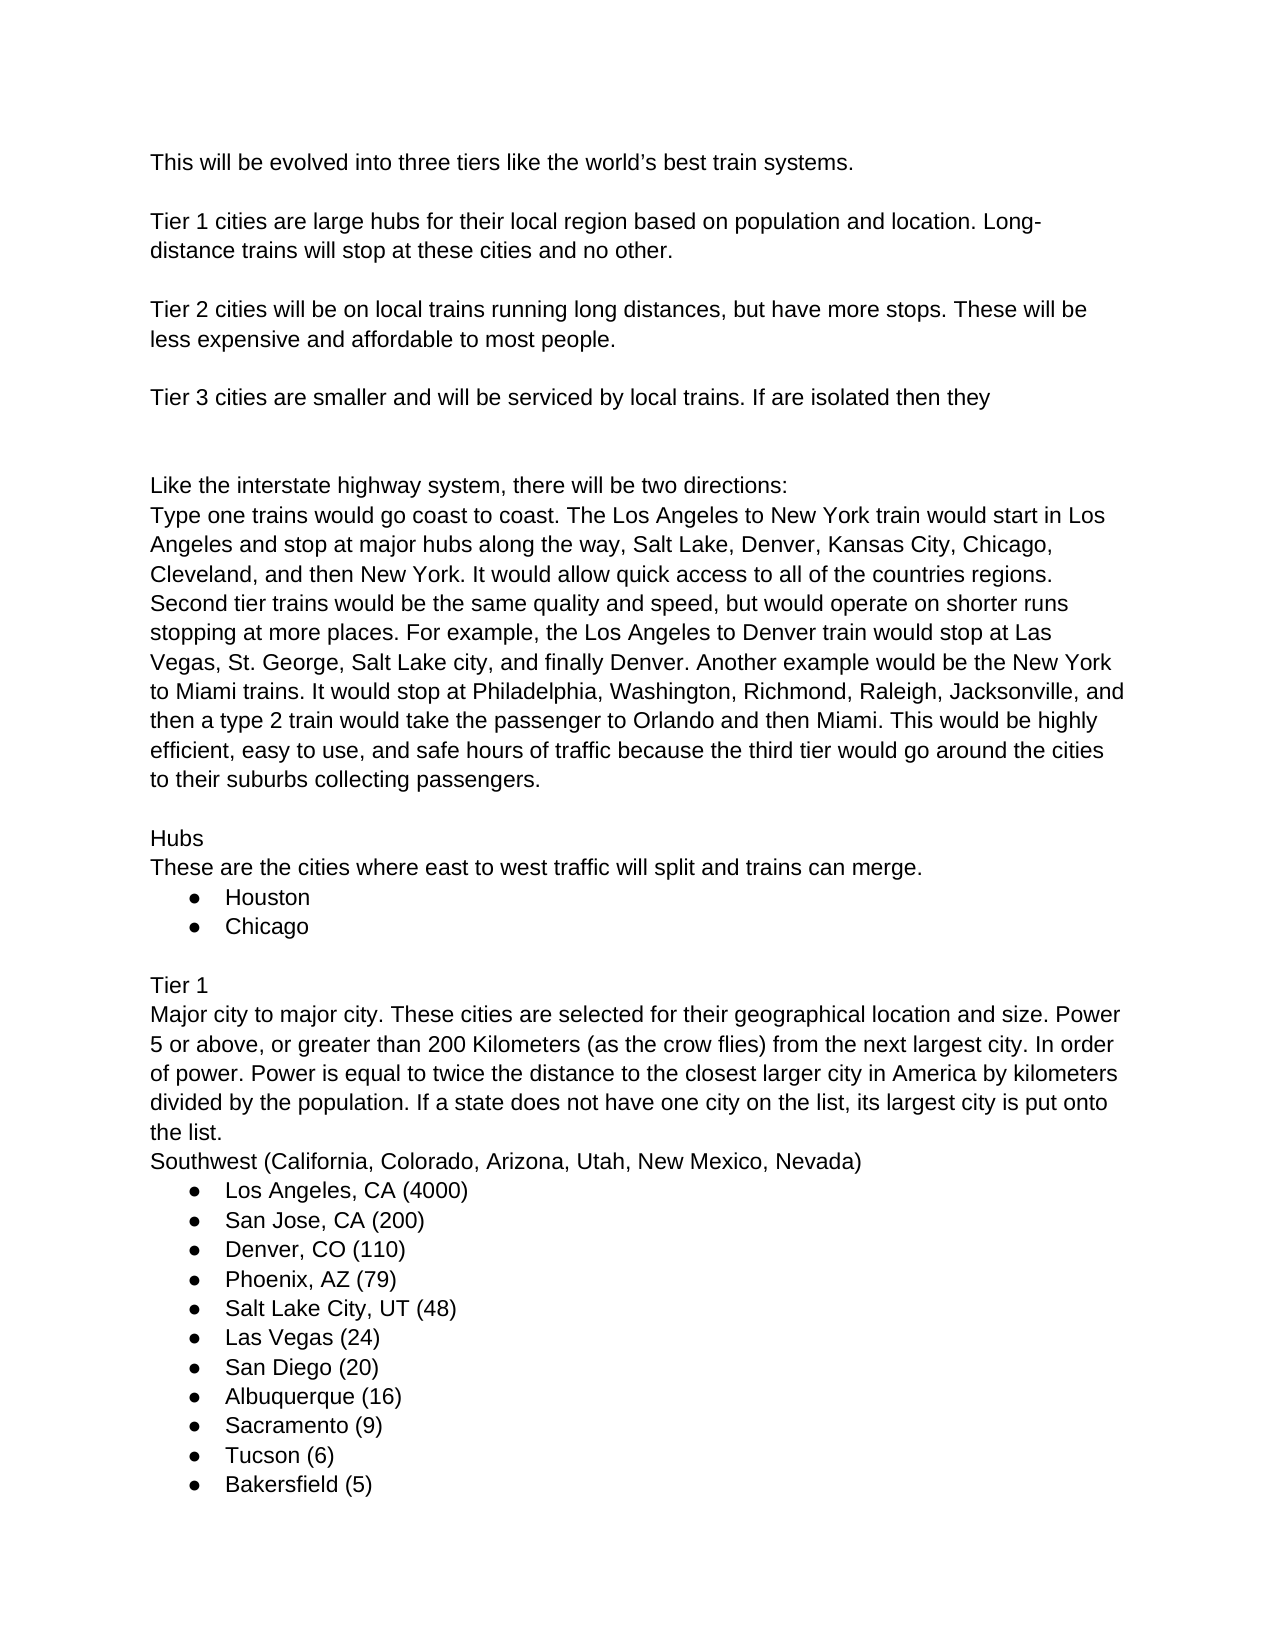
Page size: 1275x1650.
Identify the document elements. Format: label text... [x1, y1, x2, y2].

list Tucson (6) [187, 1442, 1125, 1468]
text Tier 1 [150, 972, 1125, 998]
text Type one trains would go coast to coast. The Los Angeles to New York train would start in Los Angeles and stop at major hubs along the way, Salt Lake, Denver, Kansas City, Chicago, Cleveland, and then New York. It would allow quick access to all of the countries regions. Second tier trains would be the same quality and speed, but would operate on shorter runs stopping at more places. For example, the Los Angeles to Denver train would stop at Las Vegas, St. George, Salt Lake city, and finally Denver. Another example would be the New York to Miami trains. It would stop at Philadelphia, Washington, Richmond, Raleigh, Jacksonville, and then a type 2 train would take the passenger to Orlando and then Miami. This would be highly efficient, easy to use, and safe hours of traffic because the third tier would go around the cities to their suburbs collecting passengers. [150, 502, 1125, 792]
text Tier 2 cities will be on local trains running long distances, but have more stops. These will be less expensive and affordable to most people. [150, 297, 1125, 352]
text This will be evolved into three tiers like the world’s best train systems. [150, 150, 1125, 176]
text Like the interstate highway system, there will be two directions: [150, 473, 1125, 499]
text Tier 1 cities are large hubs for their local region based on population and location. Long-distance trains will stop at these cities and no other. [150, 209, 1125, 264]
list Las Vegas (24) [187, 1325, 1125, 1351]
list Phoenix, AZ (79) [187, 1266, 1125, 1292]
list Bakersfield (5) [187, 1472, 1125, 1497]
list Salt Lake City, UT (48) [187, 1296, 1125, 1321]
list Sacramento (9) [187, 1413, 1125, 1439]
text Tier 3 cities are smaller and will be serviced by local trains. If are isolated then they [150, 385, 1125, 411]
list Chicago [187, 914, 1125, 939]
list Albuquerque (16) [187, 1384, 1125, 1409]
list Los Angeles, CA (4000) [187, 1178, 1125, 1204]
text These are the cities where east to west traffic will split and trains can merge. [150, 855, 1125, 881]
text Southwest (California, Colorado, Arizona, Utah, New Mexico, Nevada) [150, 1149, 1125, 1174]
list Denver, CO (110) [187, 1237, 1125, 1262]
list Houston [187, 884, 1125, 910]
list San Diego (20) [187, 1354, 1125, 1380]
text Hubs [150, 826, 1125, 851]
list San Jose, CA (200) [187, 1207, 1125, 1233]
text Major city to major city. These cities are selected for their geographical location and size. Power 5 or above, or greater than 200 Kilometers (as the crow flies) from the next largest city. In order of power. Power is equal to twice the distance to the closest larger city in America by kilometers divided by the population. If a state does not have one city on the list, its largest city is put onto the list. [150, 1002, 1125, 1145]
